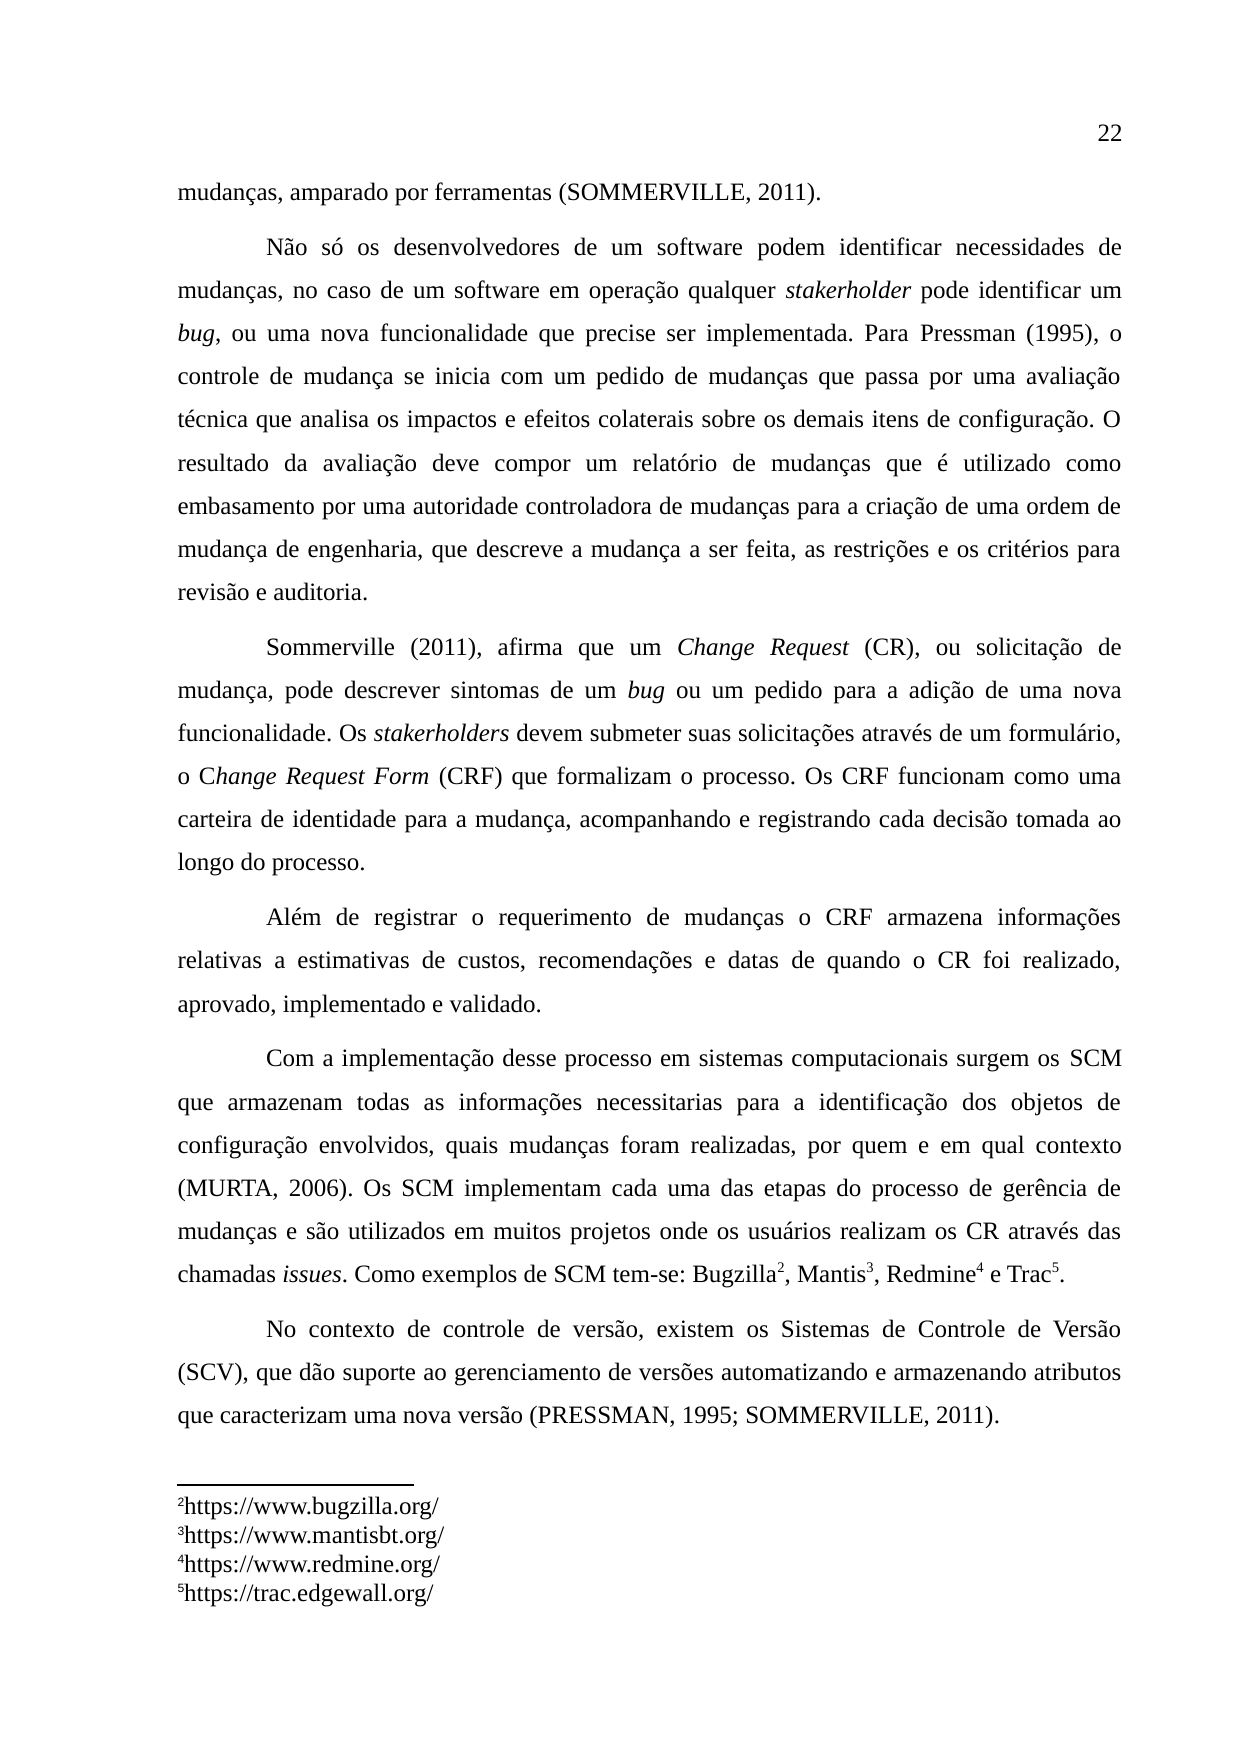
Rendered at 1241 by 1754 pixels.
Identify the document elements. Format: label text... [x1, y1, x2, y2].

text mudanças, amparado por ferramentas (SOMMERVILLE, 2011). [177, 177, 1122, 206]
text Com a implementação desse processo em sistemas computacionais surgem os SCM que armazenam todas as informações necessitarias para a identificação dos objetos de configuração envolvidos, quais mudanças foram realizadas, por quem e em qual contexto (MURTA, 2006). Os SCM implementam cada uma das etapas do processo de gerência de mudanças e são utilizados em muitos projetos onde os usuários realizam os CR através das chamadas issues. Como exemplos de SCM tem-se: Bugzilla, Mantis, Redmine e Trac. [177, 1043, 1122, 1288]
text Sommerville (2011), afirma que um Change Request (CR), ou solicitação de mudança, pode descrever sintomas de um bug ou um pedido para a adição de uma nova funcionalidade. Os stakerholders devem submeter suas solicitações através de um formulário, o Change Request Form (CRF) que formalizam o processo. Os CRF funcionam como uma carteira de identidade para a mudança, acompanhando e registrando cada decisão tomada ao longo do processo. [177, 632, 1122, 876]
text Não só os desenvolvedores de um software podem identificar necessidades de mudanças, no caso de um software em operação qualquer stakerholder pode identificar um bug, ou uma nova funcionalidade que precise ser implementada. Para Pressman (1995), o controle de mudança se inicia com um pedido de mudanças que passa por uma avaliação técnica que analisa os impactos e efeitos colaterais sobre os demais itens de configuração. O resultado da avaliação deve compor um relatório de mudanças que é utilizado como embasamento por uma autoridade controladora de mudanças para a criação de uma ordem de mudança de engenharia, que descreve a mudança a ser feita, as restrições e os critérios para revisão e auditoria. [177, 232, 1122, 606]
text https://www.redmine.org/ [177, 1549, 1122, 1578]
text https://www.mantisbt.org/ [177, 1520, 1122, 1549]
text https://www.bugzilla.org/ [177, 1491, 1122, 1520]
text Além de registrar o requerimento de mudanças o CRF armazena informações relativas a estimativas de custos, recomendações e datas de quando o CR foi realizado, aprovado, implementado e validado. [177, 902, 1122, 1017]
text https://trac.edgewall.org/ [177, 1578, 1122, 1606]
text No contexto de controle de versão, existem os Sistemas de Controle de Versão (SCV), que dão suporte ao gerenciamento de versões automatizando e armazenando atributos que caracterizam uma nova versão (PRESSMAN, 1995; SOMMERVILLE, 2011). [177, 1314, 1122, 1429]
